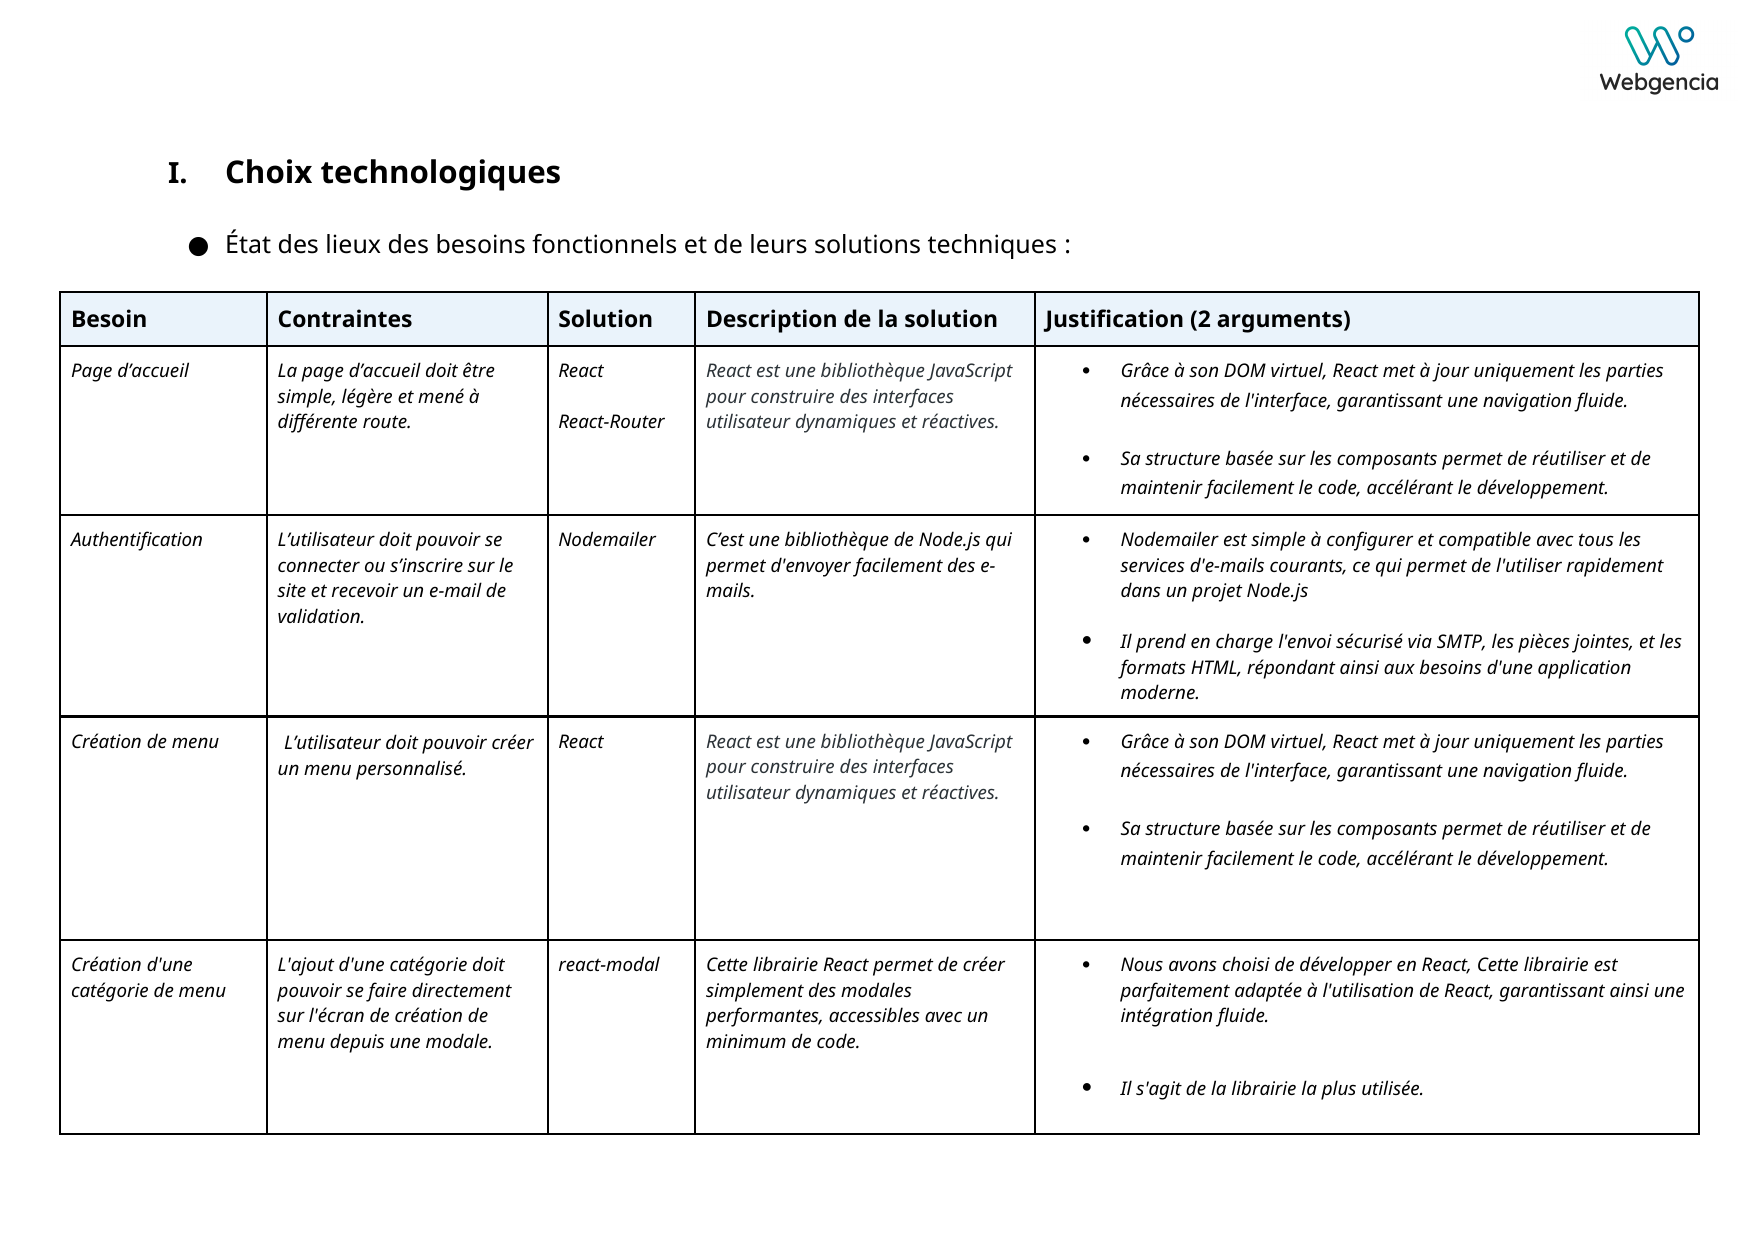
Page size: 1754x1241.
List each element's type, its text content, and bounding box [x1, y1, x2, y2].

table_cell Nodemailer [549, 516, 694, 715]
table_cell La page d’accueil doit être simple, légère et mené à différente route. [268, 347, 547, 514]
table_header Justification (2 arguments) [1036, 293, 1698, 345]
table_cell L’utilisateur doit pouvoir se connecter ou s’inscrire sur le site et recevoir un e-mail de validation. [268, 516, 547, 715]
table_cell React React-Router [549, 347, 694, 514]
table_header Solution [549, 293, 694, 345]
table_cell Authentification [61, 516, 266, 715]
table_header Contraintes [268, 293, 547, 345]
table_cell Création de menu [61, 718, 266, 939]
table_cell Nodemailer est simple à configurer et compatible avec tous les services d'e-mails courants, ce qui permet de l'utiliser rapidement dans un projet Node.js Il prend en charge l'envoi sécurisé via SMTP, les pièces jointes, et les formats HTML, répondant ainsi aux besoins d'une application moderne. [1036, 516, 1698, 715]
list État des lieux des besoins fonctionnels et de leurs solutions techniques : [187, 227, 1604, 261]
list Choix technologiques [187, 150, 1604, 193]
table_header Description de la solution [696, 293, 1034, 345]
table_cell L'ajout d'une catégorie doit pouvoir se faire directement sur l'écran de création de menu depuis une modale. [268, 941, 547, 1133]
table_cell React est une bibliothèque JavaScript pour construire des interfaces utilisateur dynamiques et réactives. [696, 347, 1034, 514]
table_cell C’est une bibliothèque de Node.js qui permet d'envoyer facilement des e-mails. [696, 516, 1034, 715]
table_cell react-modal [549, 941, 694, 1133]
table_cell Cette librairie React permet de créer simplement des modales performantes, accessibles avec un minimum de code. [696, 941, 1034, 1133]
table_cell Création d'une catégorie de menu [61, 941, 266, 1133]
table_header Besoin [61, 293, 266, 345]
table_cell Grâce à son DOM virtuel, React met à jour uniquement les parties nécessaires de l'interface, garantissant une navigation fluide. Sa structure basée sur les composants permet de réutiliser et de maintenir facilement le code, accélérant le développement. [1036, 347, 1698, 514]
table_cell Grâce à son DOM virtuel, React met à jour uniquement les parties nécessaires de l'interface, garantissant une navigation fluide. Sa structure basée sur les composants permet de réutiliser et de maintenir facilement le code, accélérant le développement. [1036, 718, 1698, 939]
table_cell React [549, 718, 694, 939]
table_cell L’utilisateur doit pouvoir créer un menu personnalisé. [268, 718, 547, 939]
table_cell Nous avons choisi de développer en React, Cette librairie est parfaitement adaptée à l'utilisation de React, garantissant ainsi une intégration fluide. Il s'agit de la librairie la plus utilisée. [1036, 941, 1698, 1133]
table_cell React est une bibliothèque JavaScript pour construire des interfaces utilisateur dynamiques et réactives. [696, 718, 1034, 939]
table_cell Page d’accueil [61, 347, 266, 514]
